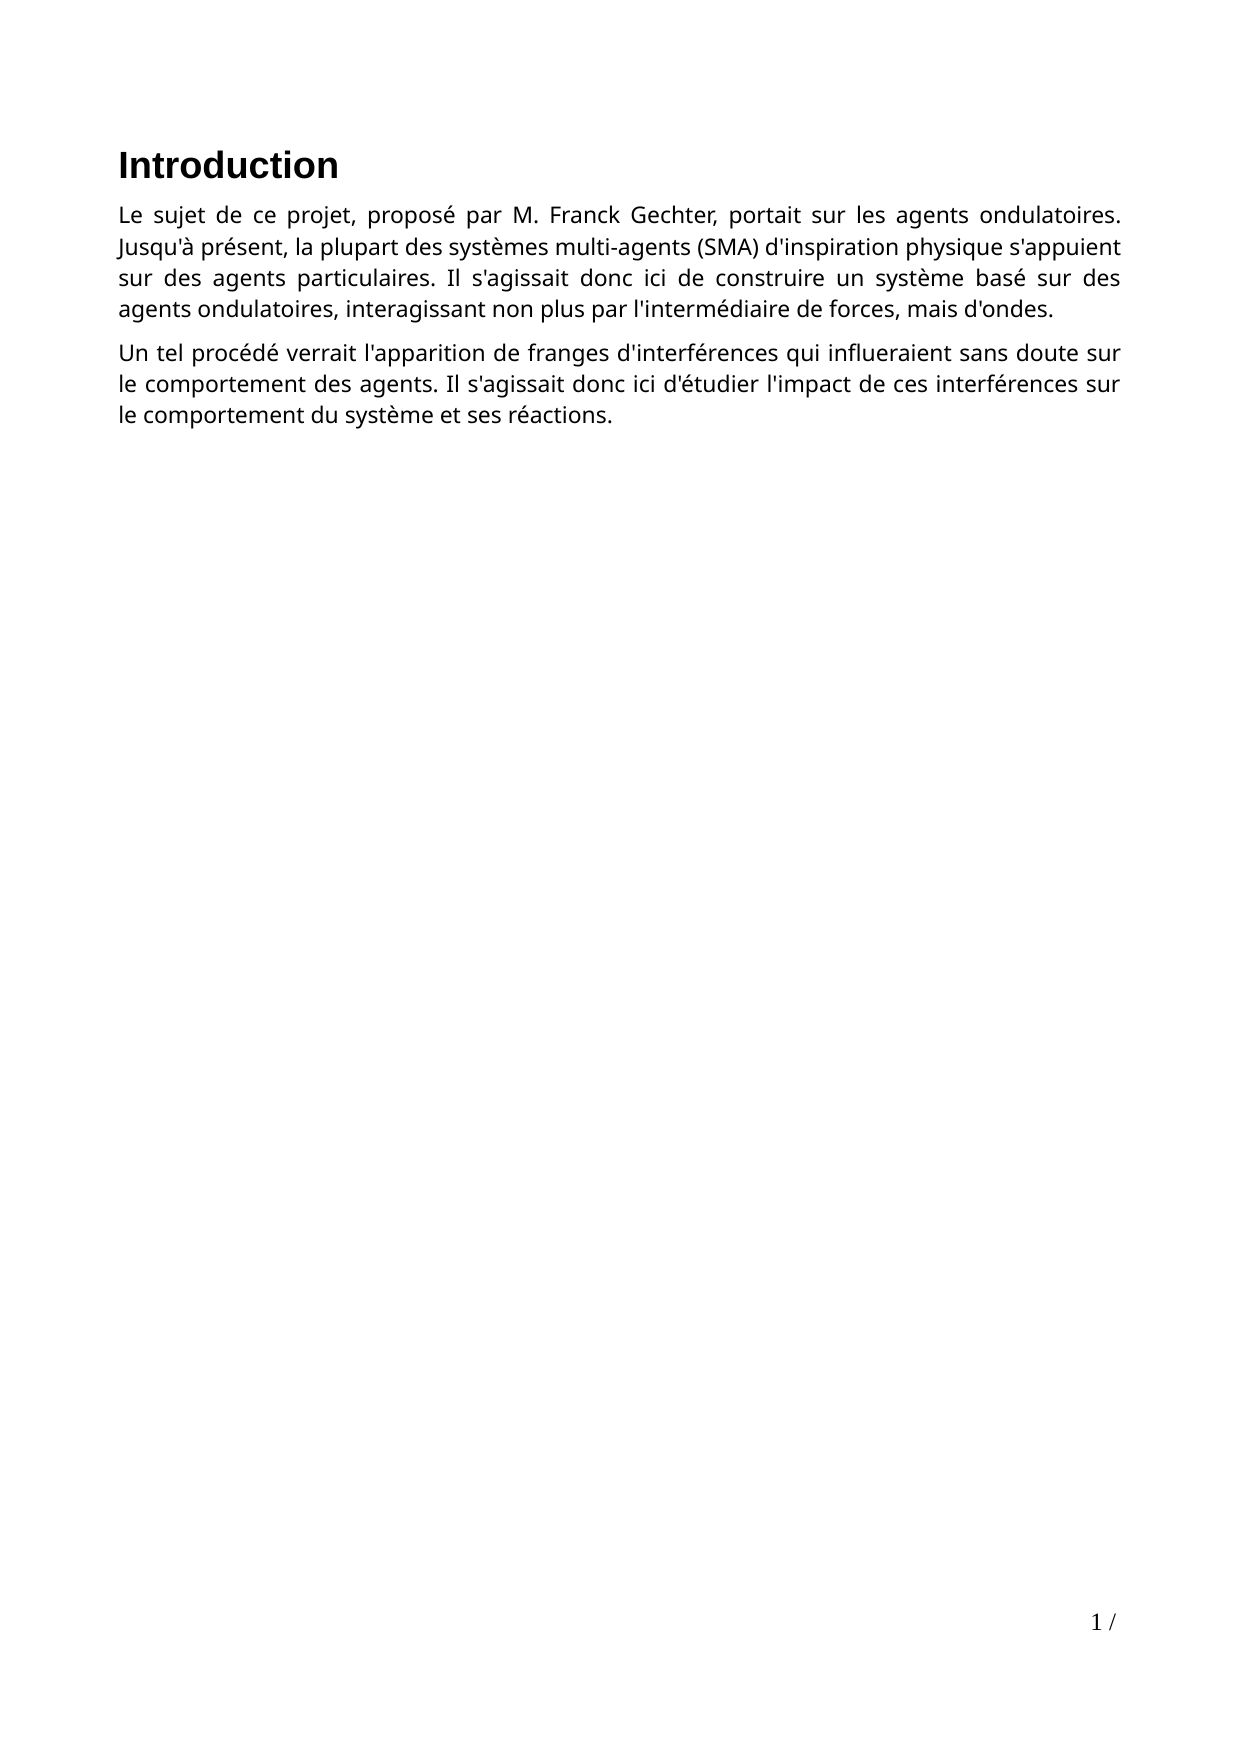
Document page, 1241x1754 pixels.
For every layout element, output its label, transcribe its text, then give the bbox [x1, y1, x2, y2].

text Le sujet de ce projet, proposé par M. Franck Gechter, portait sur les agents ondulatoires. Jusqu'à présent, la plupart des systèmes multi-agents (SMA) d'inspiration physique s'appuient sur des agents particulaires. Il s'agissait donc ici de construire un système basé sur des agents ondulatoires, interagissant non plus par l'intermédiaire de forces, mais d'ondes. [118, 199, 1122, 324]
text Un tel procédé verrait l'apparition de franges d'interférences qui influeraient sans doute sur le comportement des agents. Il s'agissait donc ici d'étudier l'impact de ces interférences sur le comportement du système et ses réactions. [118, 337, 1122, 431]
subtitle Introduction [118, 143, 1122, 187]
